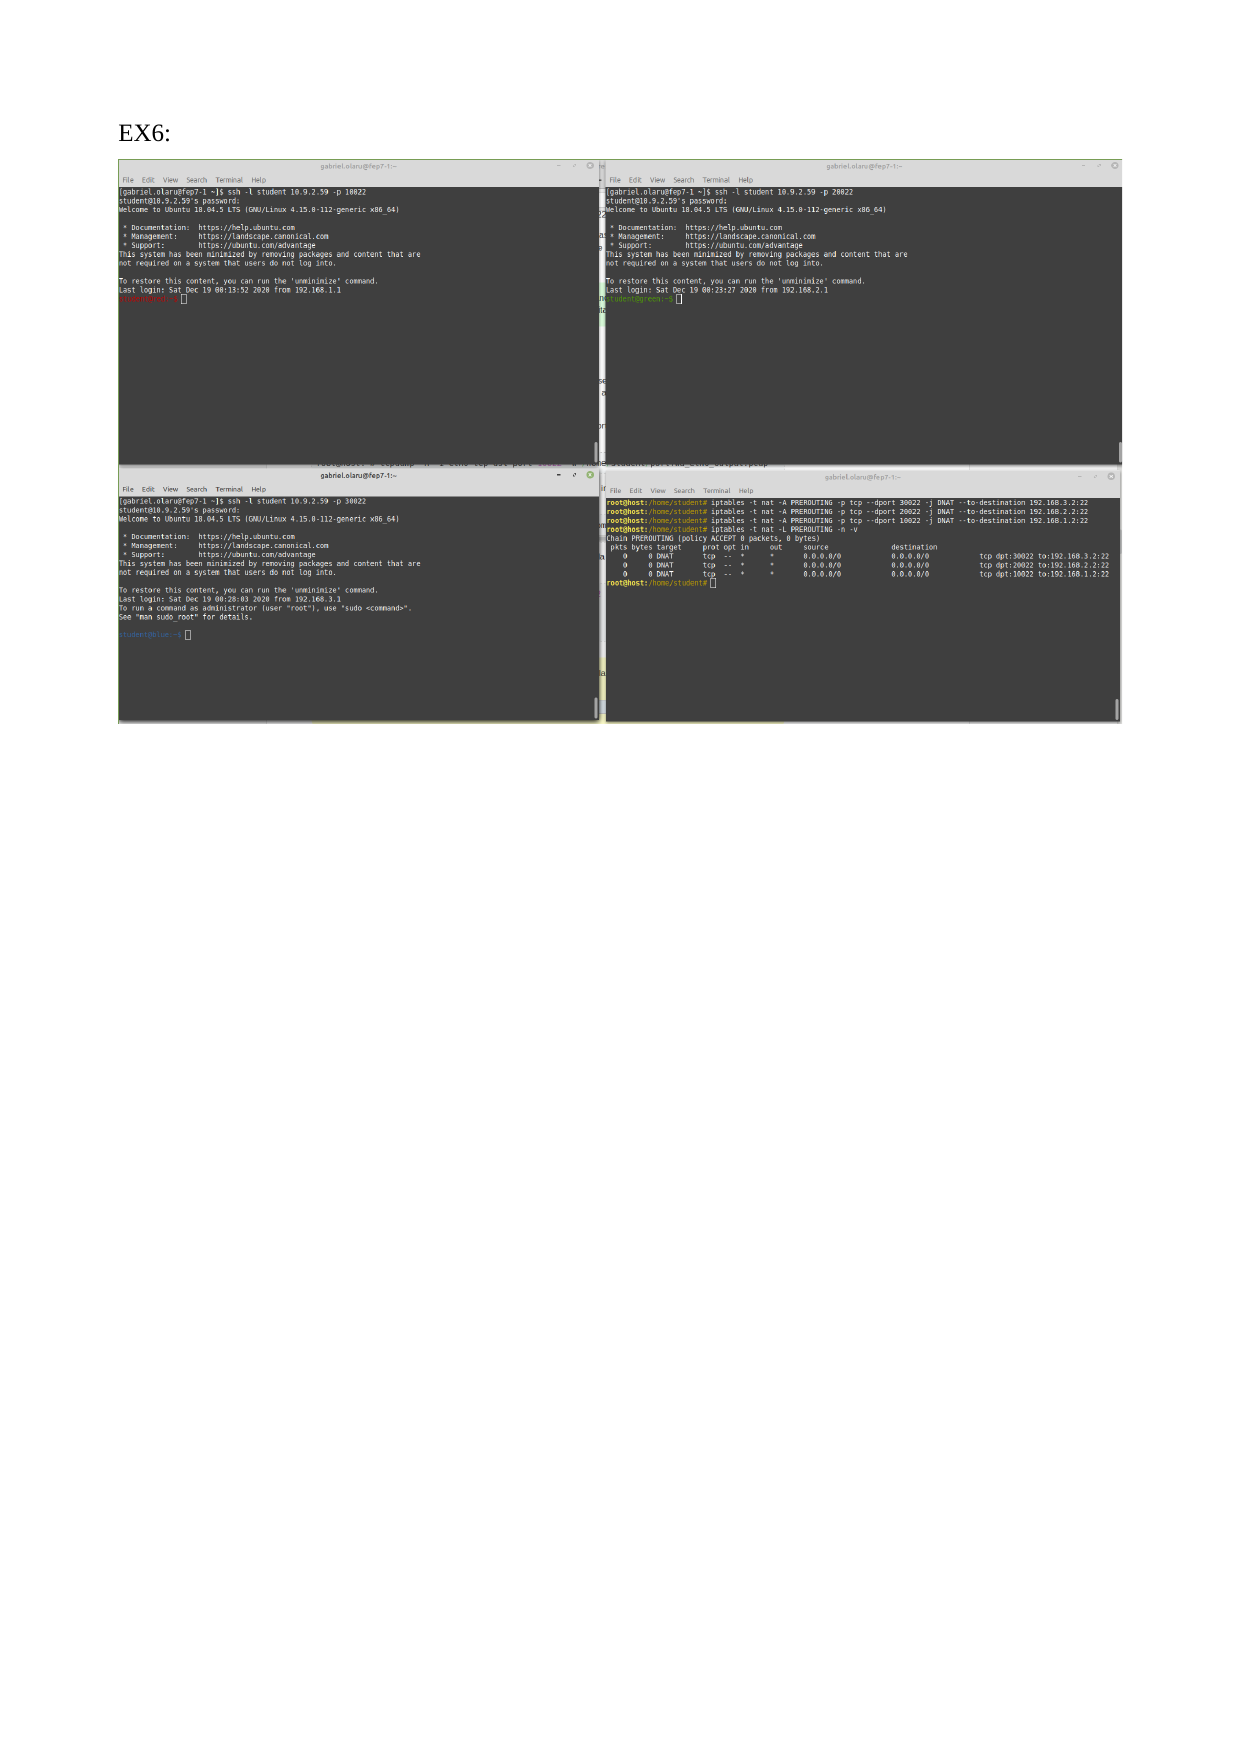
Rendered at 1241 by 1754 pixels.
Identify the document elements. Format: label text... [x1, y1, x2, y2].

picture [118, 159, 1123, 724]
text EX6: [118, 118, 1122, 147]
